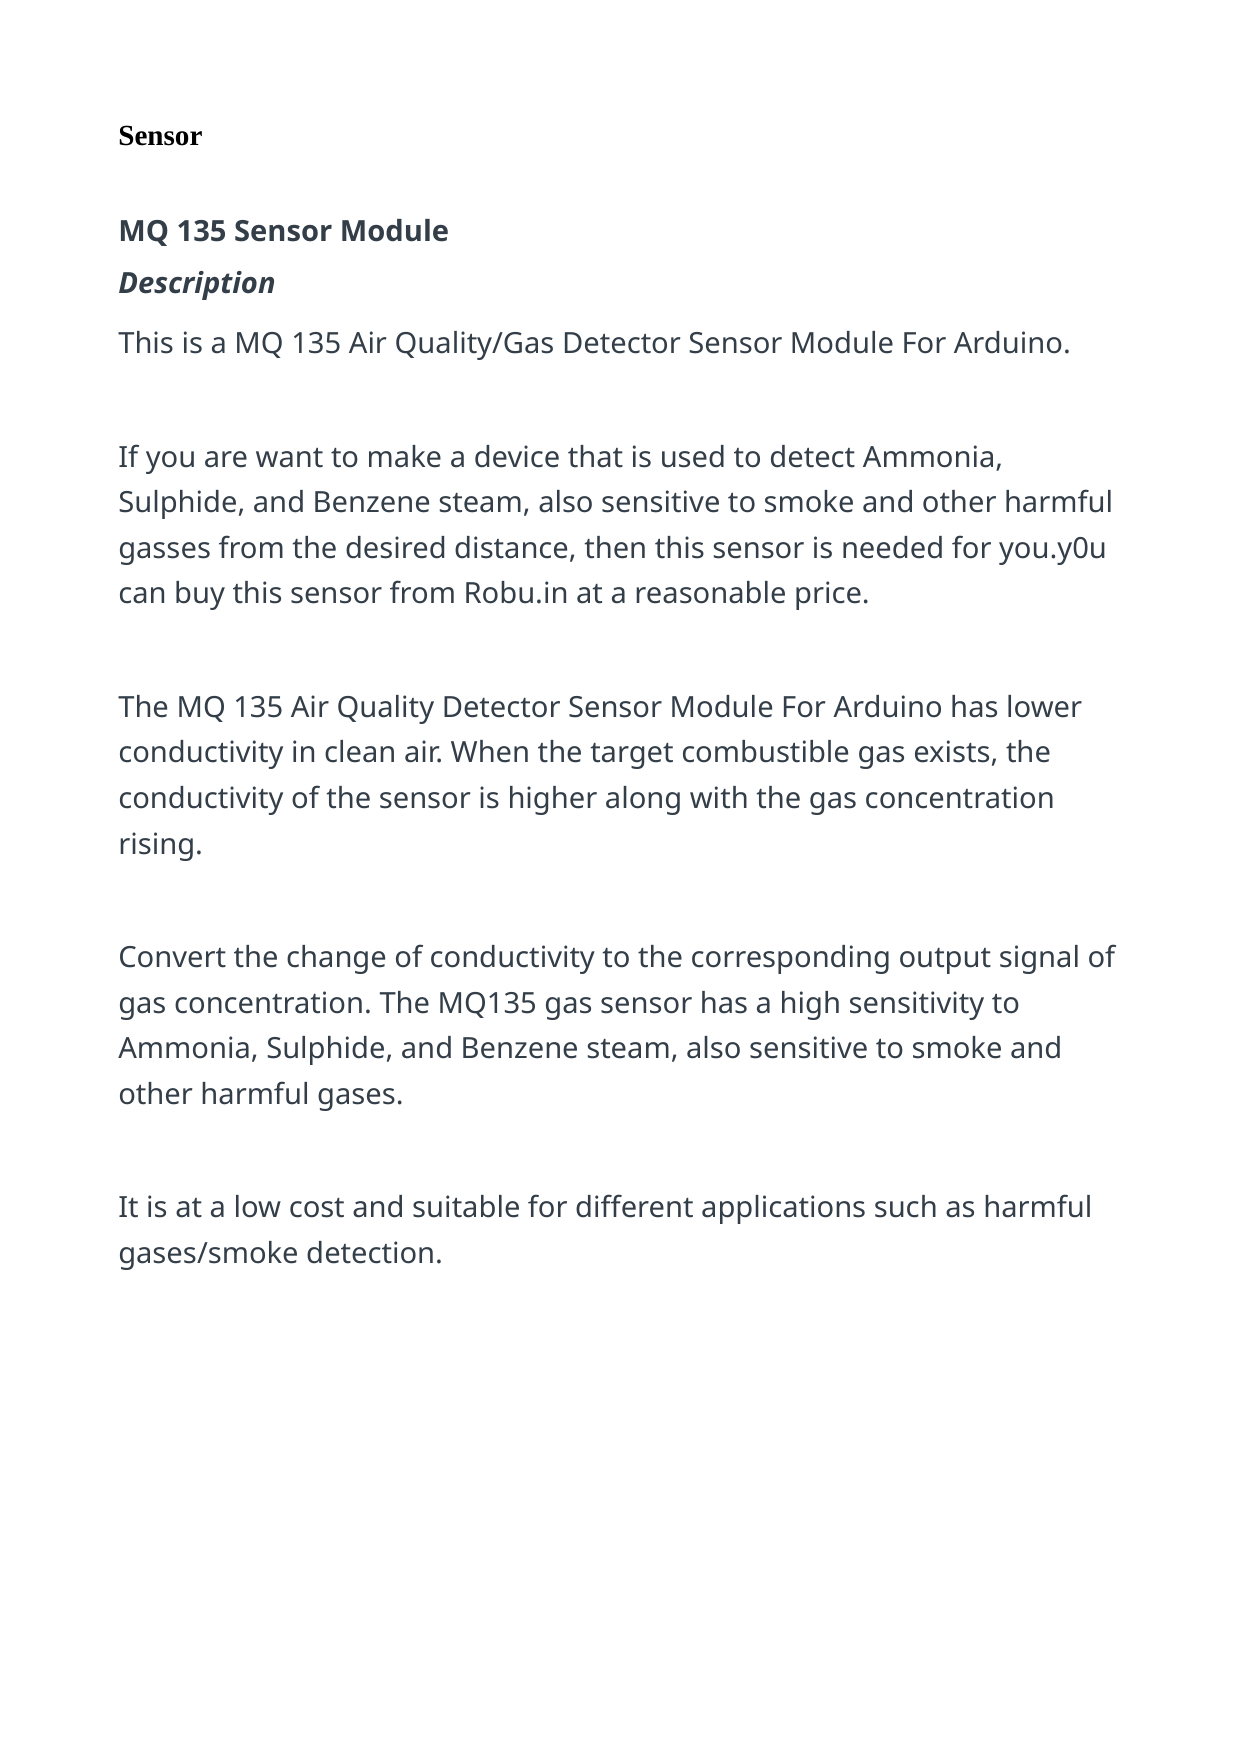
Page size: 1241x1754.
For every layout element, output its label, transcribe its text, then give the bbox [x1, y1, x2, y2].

text Convert the change of conductivity to the corresponding output signal of gas concentration. The MQ135 gas sensor has a high sensitivity to Ammonia, Sulphide, and Benzene steam, also sensitive to smoke and other harmful gases. [118, 936, 1122, 1113]
text Description [118, 262, 1122, 302]
text The MQ 135 Air Quality Detector Sensor Module For Arduino has lower conductivity in clean air. When the target combustible gas exists, the conductivity of the sensor is higher along with the gas concentration rising. [118, 686, 1122, 863]
subtitle MQ 135 Sensor Module [118, 210, 1122, 250]
text If you are want to make a device that is used to detect Ammonia, Sulphide, and Benzene steam, also sensitive to smoke and other harmful gasses from the desired distance, then this sensor is needed for you.y0u can buy this sensor from Robu.in at a reasonable price. [118, 436, 1122, 612]
text This is a MQ 135 Air Quality/Gas Detector Sensor Module For Arduino. [118, 323, 1122, 362]
text Sensor [118, 118, 1122, 152]
text It is at a low cost and suitable for different applications such as harmful gases/smoke detection. [118, 1187, 1122, 1272]
